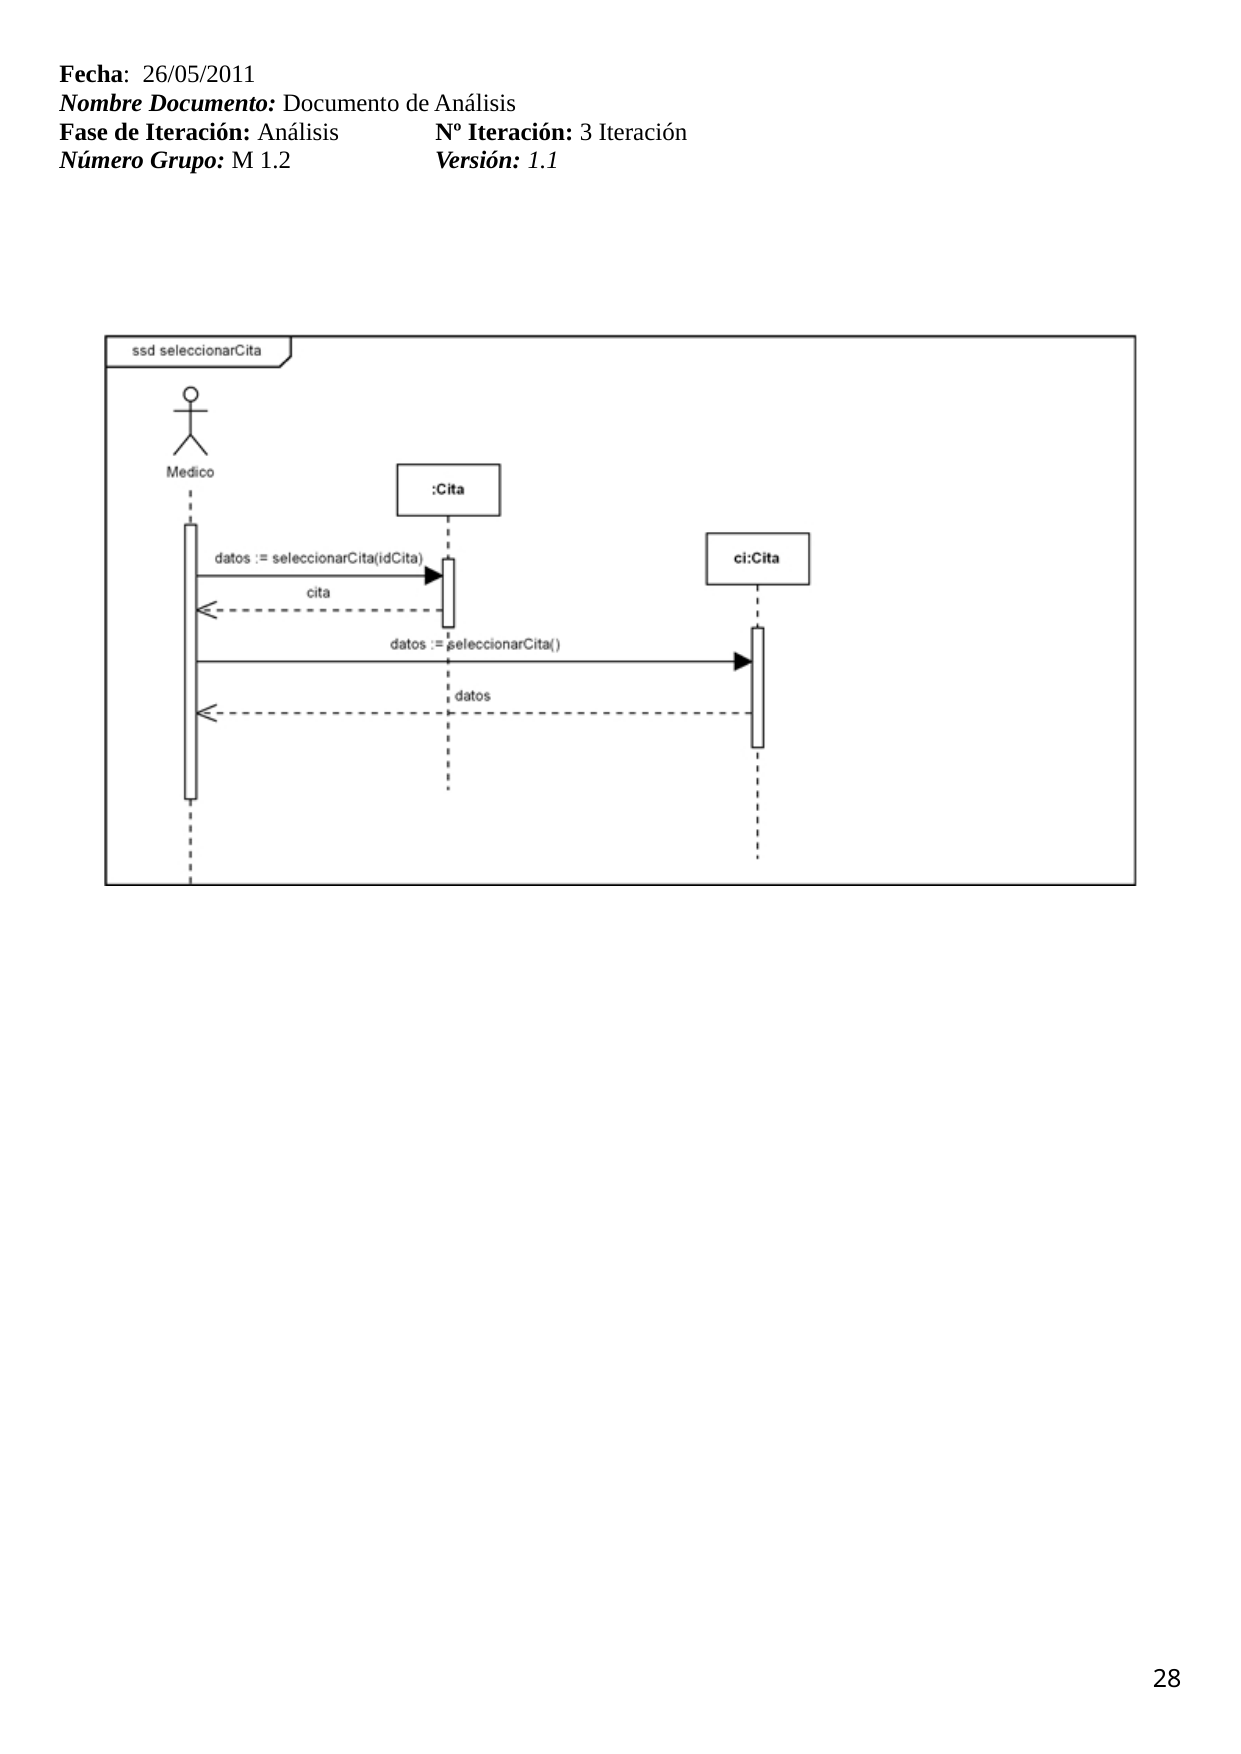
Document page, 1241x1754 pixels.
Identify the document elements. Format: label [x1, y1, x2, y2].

picture [103, 334, 1137, 886]
